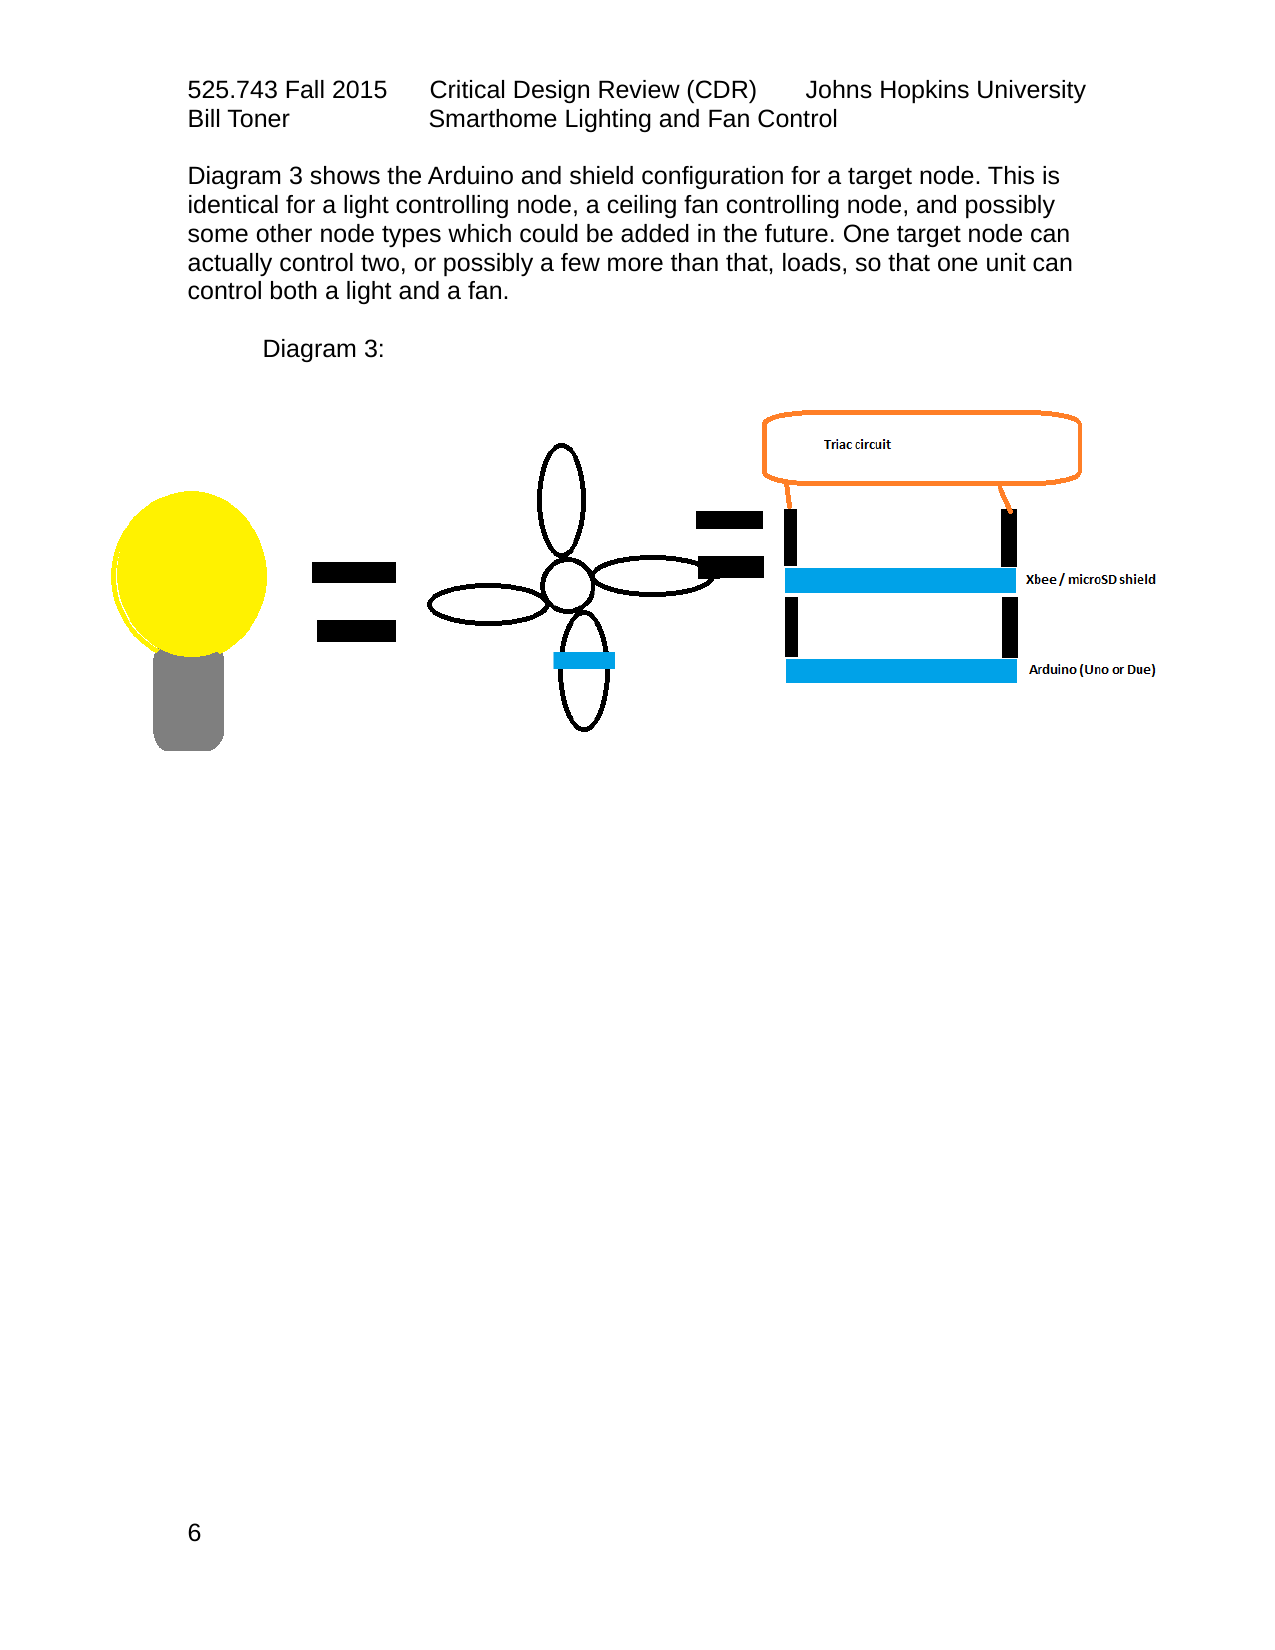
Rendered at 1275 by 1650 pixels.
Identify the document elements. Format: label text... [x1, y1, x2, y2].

text Diagram 3: [187, 334, 1087, 362]
picture [89, 374, 1180, 760]
text Diagram 3 shows the Arduino and shield configuration for a target node. This is identical for a light controlling node, a ceiling fan controlling node, and possibly some other node types which could be added in the future. One target node can actually control two, or possibly a few more than that, loads, so that one unit can control both a light and a fan. [187, 161, 1087, 305]
